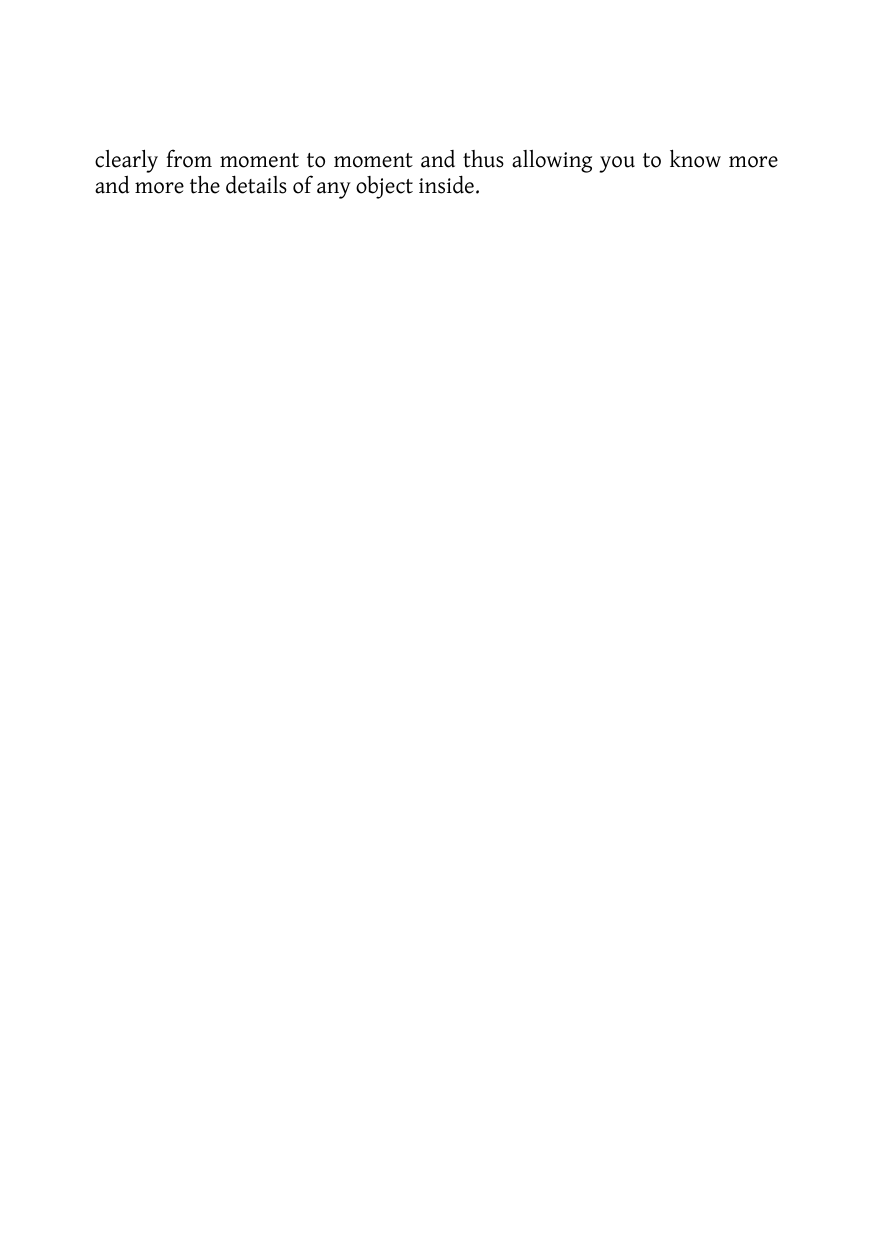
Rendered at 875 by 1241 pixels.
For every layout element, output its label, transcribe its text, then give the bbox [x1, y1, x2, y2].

text clearly from moment to moment and thus allowing you to know more and more the details of any object inside. [94, 147, 779, 200]
